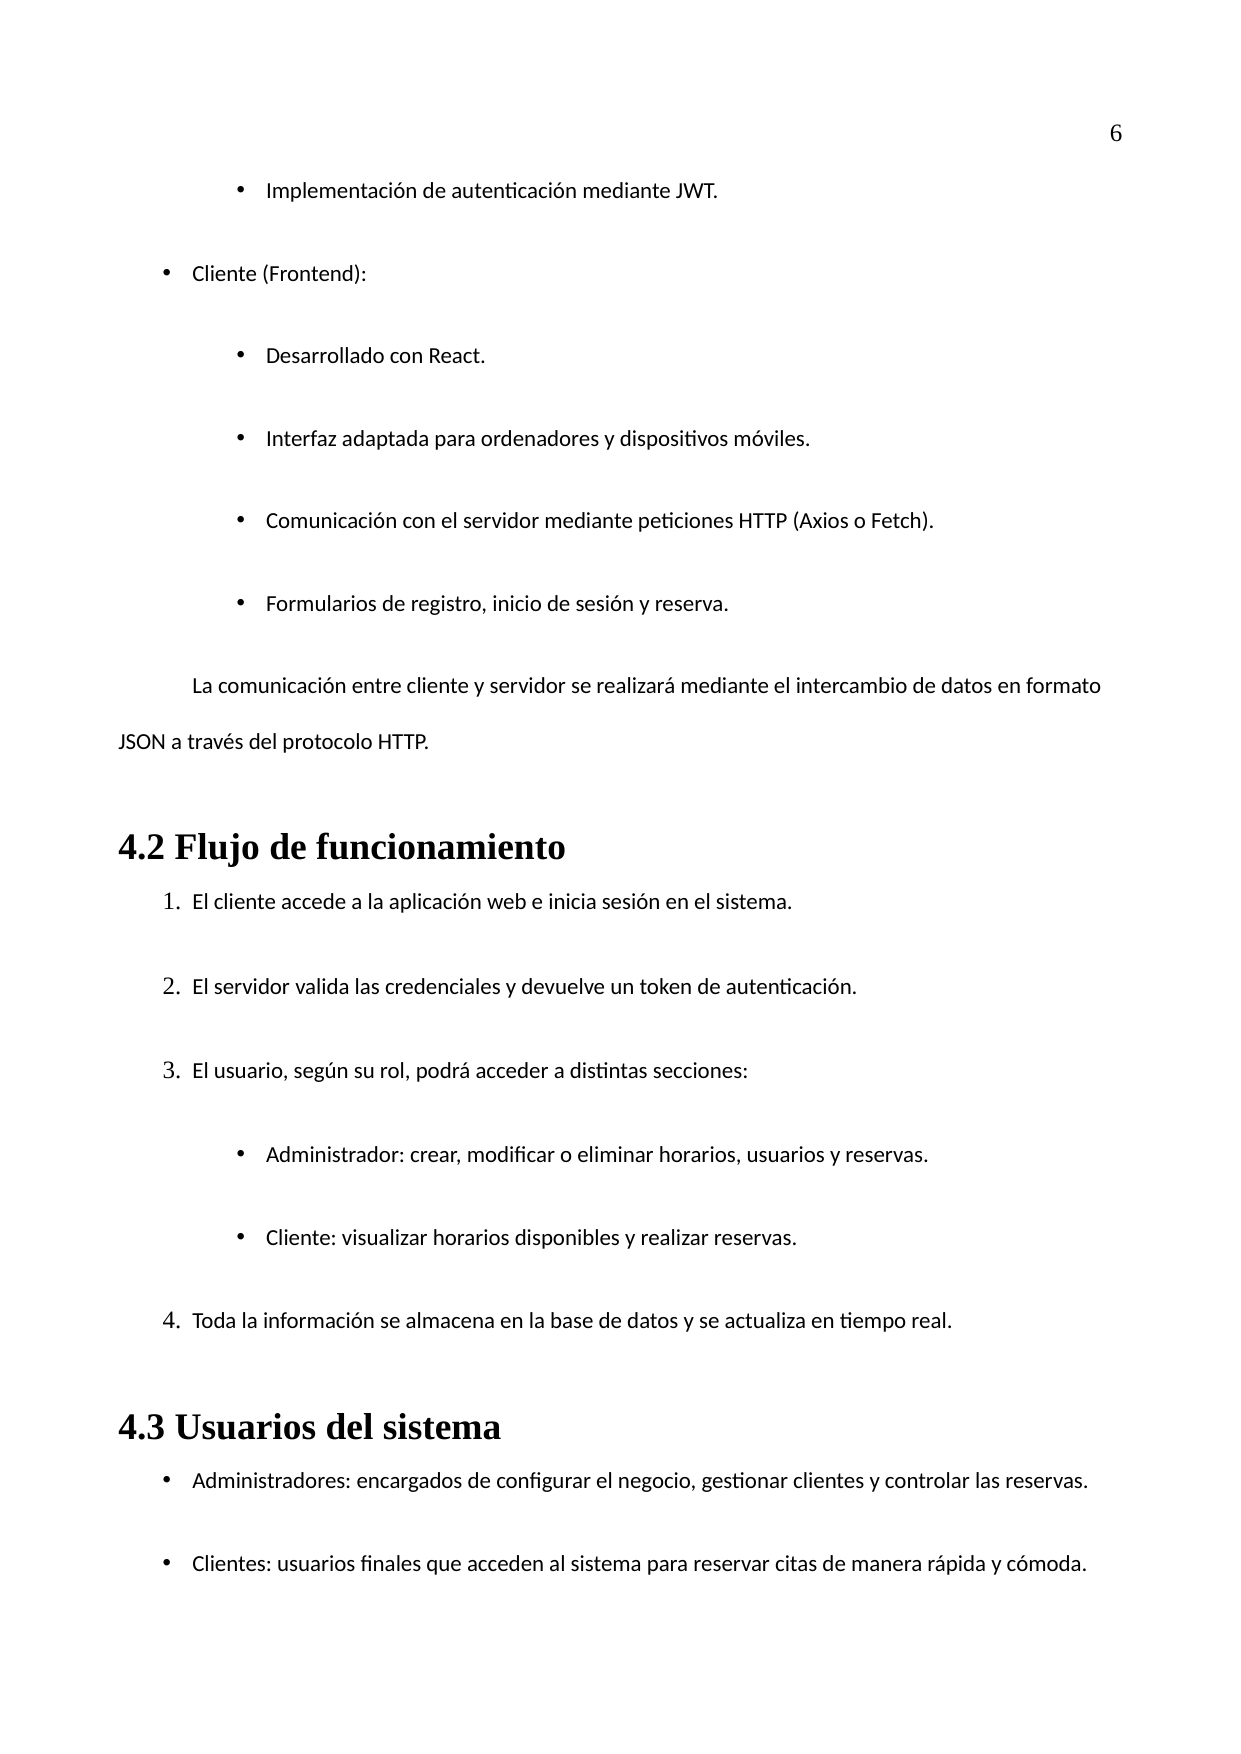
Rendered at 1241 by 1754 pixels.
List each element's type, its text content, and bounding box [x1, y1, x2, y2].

list Administrador: crear, modificar o eliminar horarios, usuarios y reservas. [236, 1140, 1122, 1168]
list Administradores: encargados de configurar el negocio, gestionar clientes y controlar las reservas. [162, 1466, 1122, 1494]
list El cliente accede a la aplicación web e inicia sesión en el sistema. [162, 886, 1122, 915]
list Interfaz adaptada para ordenadores y dispositivos móviles. [236, 424, 1122, 452]
list Formularios de registro, inicio de sesión y reserva. [236, 589, 1122, 617]
list El servidor valida las credenciales y devuelve un token de autenticación. [162, 971, 1122, 1000]
subtitle 4.2 Flujo de funcionamiento [118, 825, 1122, 868]
list Comunicación con el servidor mediante peticiones HTTP (Axios o Fetch). [236, 506, 1122, 534]
list Cliente: visualizar horarios disponibles y realizar reservas. [236, 1223, 1122, 1251]
list Cliente (Frontend): [162, 259, 1122, 287]
list Implementación de autenticación mediante JWT. [236, 176, 1122, 204]
list El usuario, según su rol, podrá acceder a distintas secciones: [162, 1056, 1122, 1084]
list Desarrollado con React. [236, 341, 1122, 369]
subtitle 4.3 Usuarios del sistema [118, 1404, 1122, 1448]
list Clientes: usuarios finales que acceden al sistema para reservar citas de manera rápida y cómoda. [162, 1549, 1122, 1577]
text La comunicación entre cliente y servidor se realizará mediante el intercambio de datos en formato JSON a través del protocolo HTTP. [118, 671, 1122, 755]
list Toda la información se almacena en la base de datos y se actualiza en tiempo real. [162, 1305, 1122, 1334]
